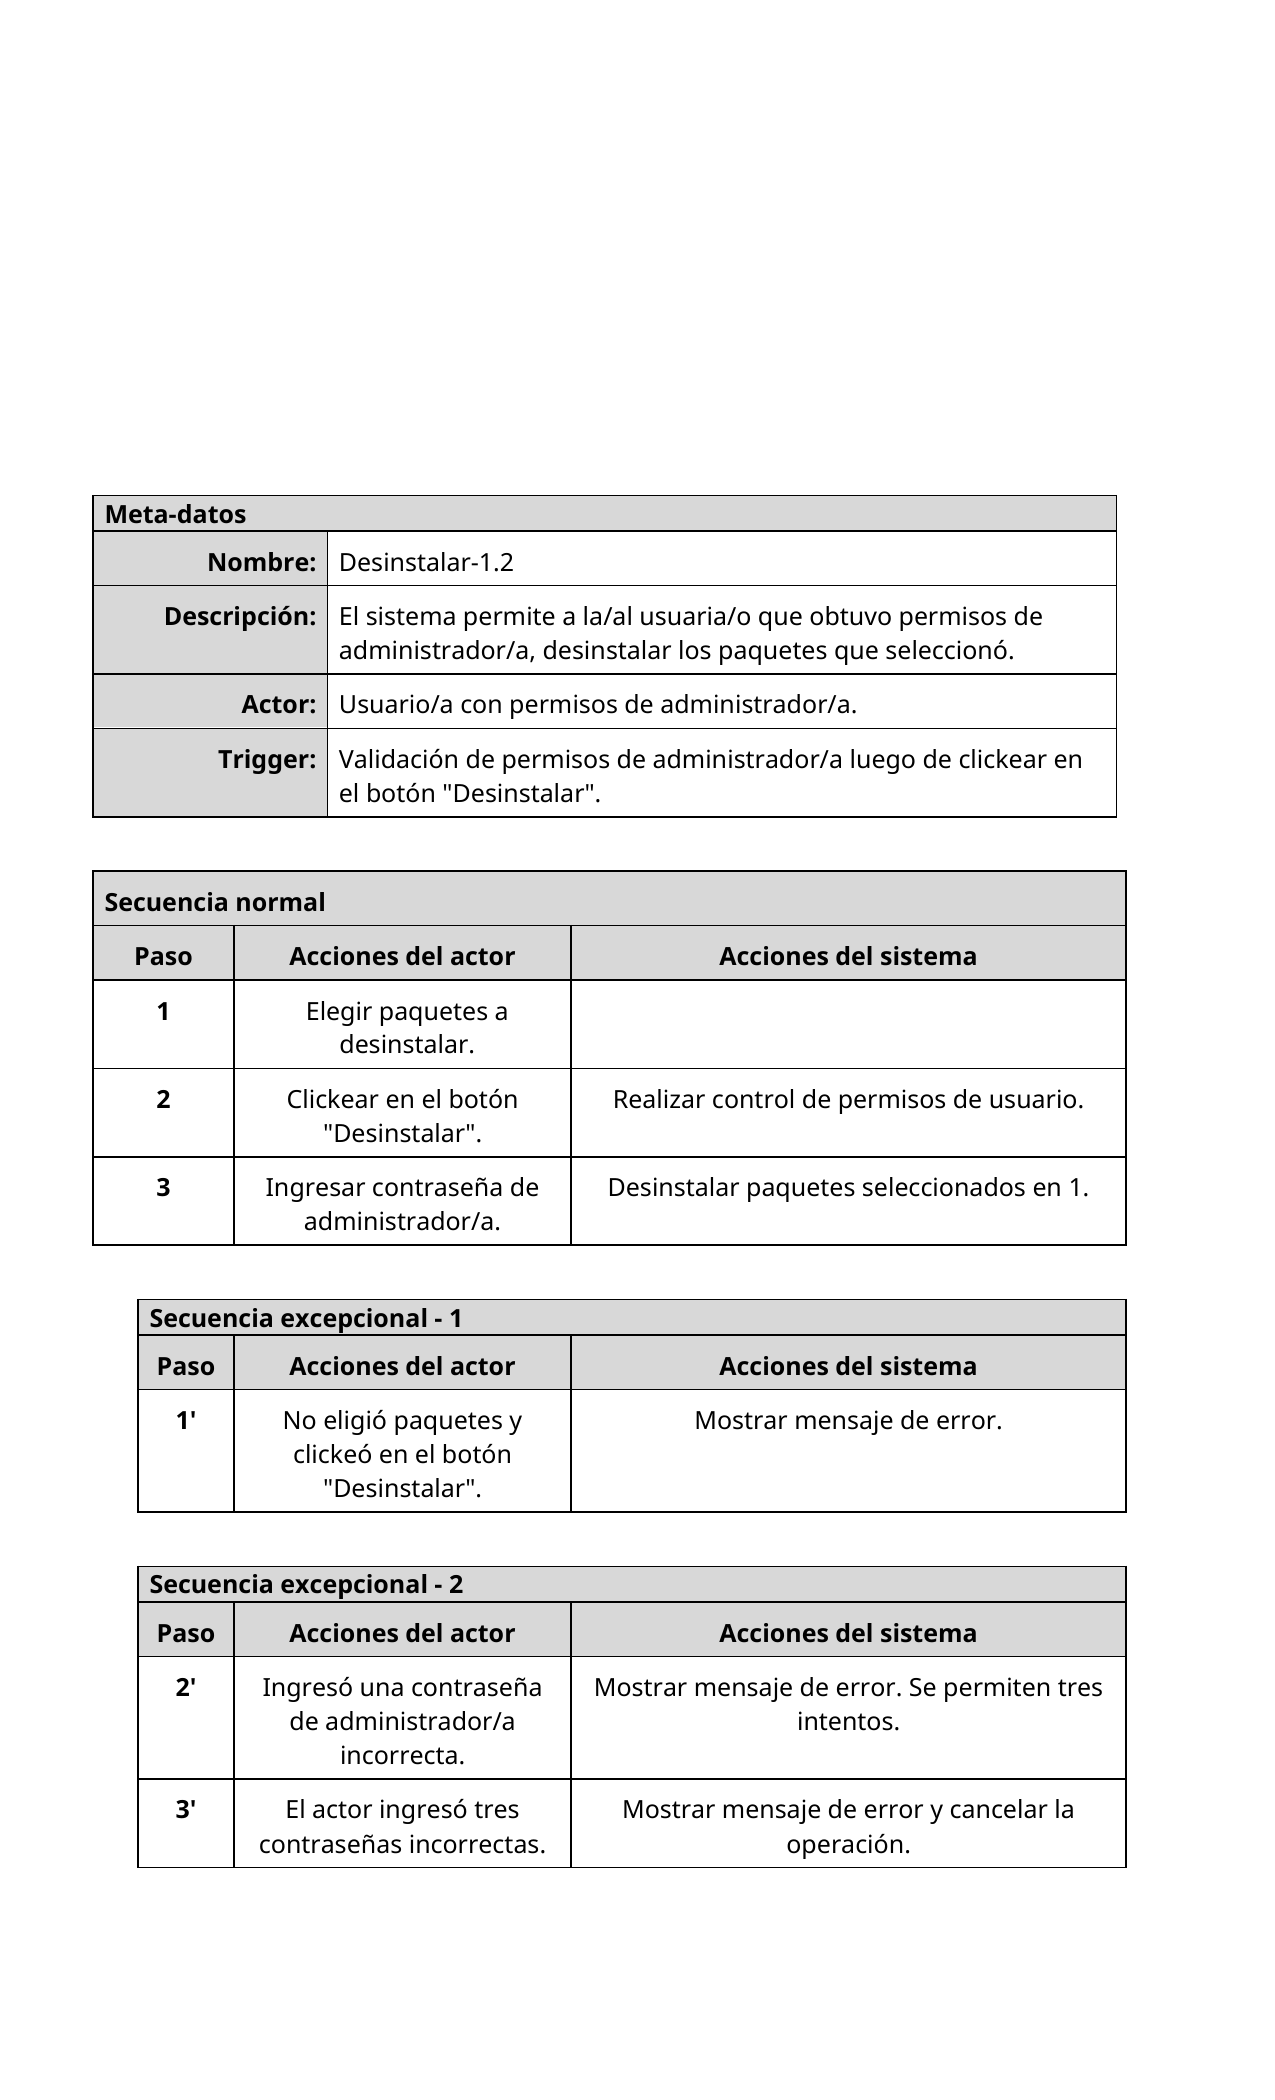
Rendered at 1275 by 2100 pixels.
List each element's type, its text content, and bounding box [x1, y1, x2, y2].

table_cell Nombre: [94, 532, 327, 585]
table_cell Elegir paquetes a desinstalar. [235, 981, 570, 1067]
table_cell Acciones del sistema [572, 1336, 1125, 1389]
table_cell Realizar control de permisos de usuario. [572, 1069, 1125, 1156]
table_cell Desinstalar paquetes seleccionados en 1. [572, 1158, 1125, 1244]
table_cell Acciones del sistema [572, 926, 1125, 979]
table_cell Paso [139, 1603, 233, 1656]
table_cell Descripción: [94, 586, 327, 673]
table_cell 3 [94, 1158, 233, 1244]
table_cell Acciones del actor [235, 1336, 570, 1389]
table_cell El actor ingresó tres contraseñas incorrectas. [235, 1780, 570, 1867]
table_cell Acciones del actor [235, 926, 570, 979]
table_header Secuencia excepcional - 2 [139, 1567, 1125, 1601]
table_cell El sistema permite a la/al usuaria/o que obtuvo permisos de administrador/a, desinstalar los paquetes que seleccionó. [328, 586, 1116, 673]
table_cell [572, 981, 1125, 1067]
table_cell Ingresar contraseña de administrador/a. [235, 1158, 570, 1244]
table_cell Usuario/a con permisos de administrador/a. [328, 675, 1116, 727]
table_cell Acciones del sistema [572, 1603, 1125, 1656]
table_header Secuencia excepcional - 1 [139, 1300, 1125, 1334]
table_cell 2 [94, 1069, 233, 1156]
table_cell Trigger: [94, 729, 327, 816]
table_cell Mostrar mensaje de error. Se permiten tres intentos. [572, 1657, 1125, 1778]
table_cell 2' [139, 1657, 233, 1778]
table_cell Paso [139, 1336, 233, 1389]
table_header Secuencia normal [94, 872, 1125, 925]
table_header Meta-datos [94, 496, 1116, 530]
table_cell Ingresó una contraseña de administrador/a incorrecta. [235, 1657, 570, 1778]
table_cell Mostrar mensaje de error. [572, 1390, 1125, 1511]
table_cell Mostrar mensaje de error y cancelar la operación. [572, 1780, 1125, 1867]
table_cell Clickear en el botón "Desinstalar". [235, 1069, 570, 1156]
table_cell 3' [139, 1780, 233, 1867]
table_cell Paso [94, 926, 233, 979]
table_cell Acciones del actor [235, 1603, 570, 1656]
table_cell Actor: [94, 675, 327, 727]
table_cell No eligió paquetes y clickeó en el botón "Desinstalar". [235, 1390, 570, 1511]
table_cell 1' [139, 1390, 233, 1511]
table_cell 1 [94, 981, 233, 1067]
table_cell Desinstalar-1.2 [328, 532, 1116, 585]
table_cell Validación de permisos de administrador/a luego de clickear en el botón "Desinstalar". [328, 729, 1116, 816]
